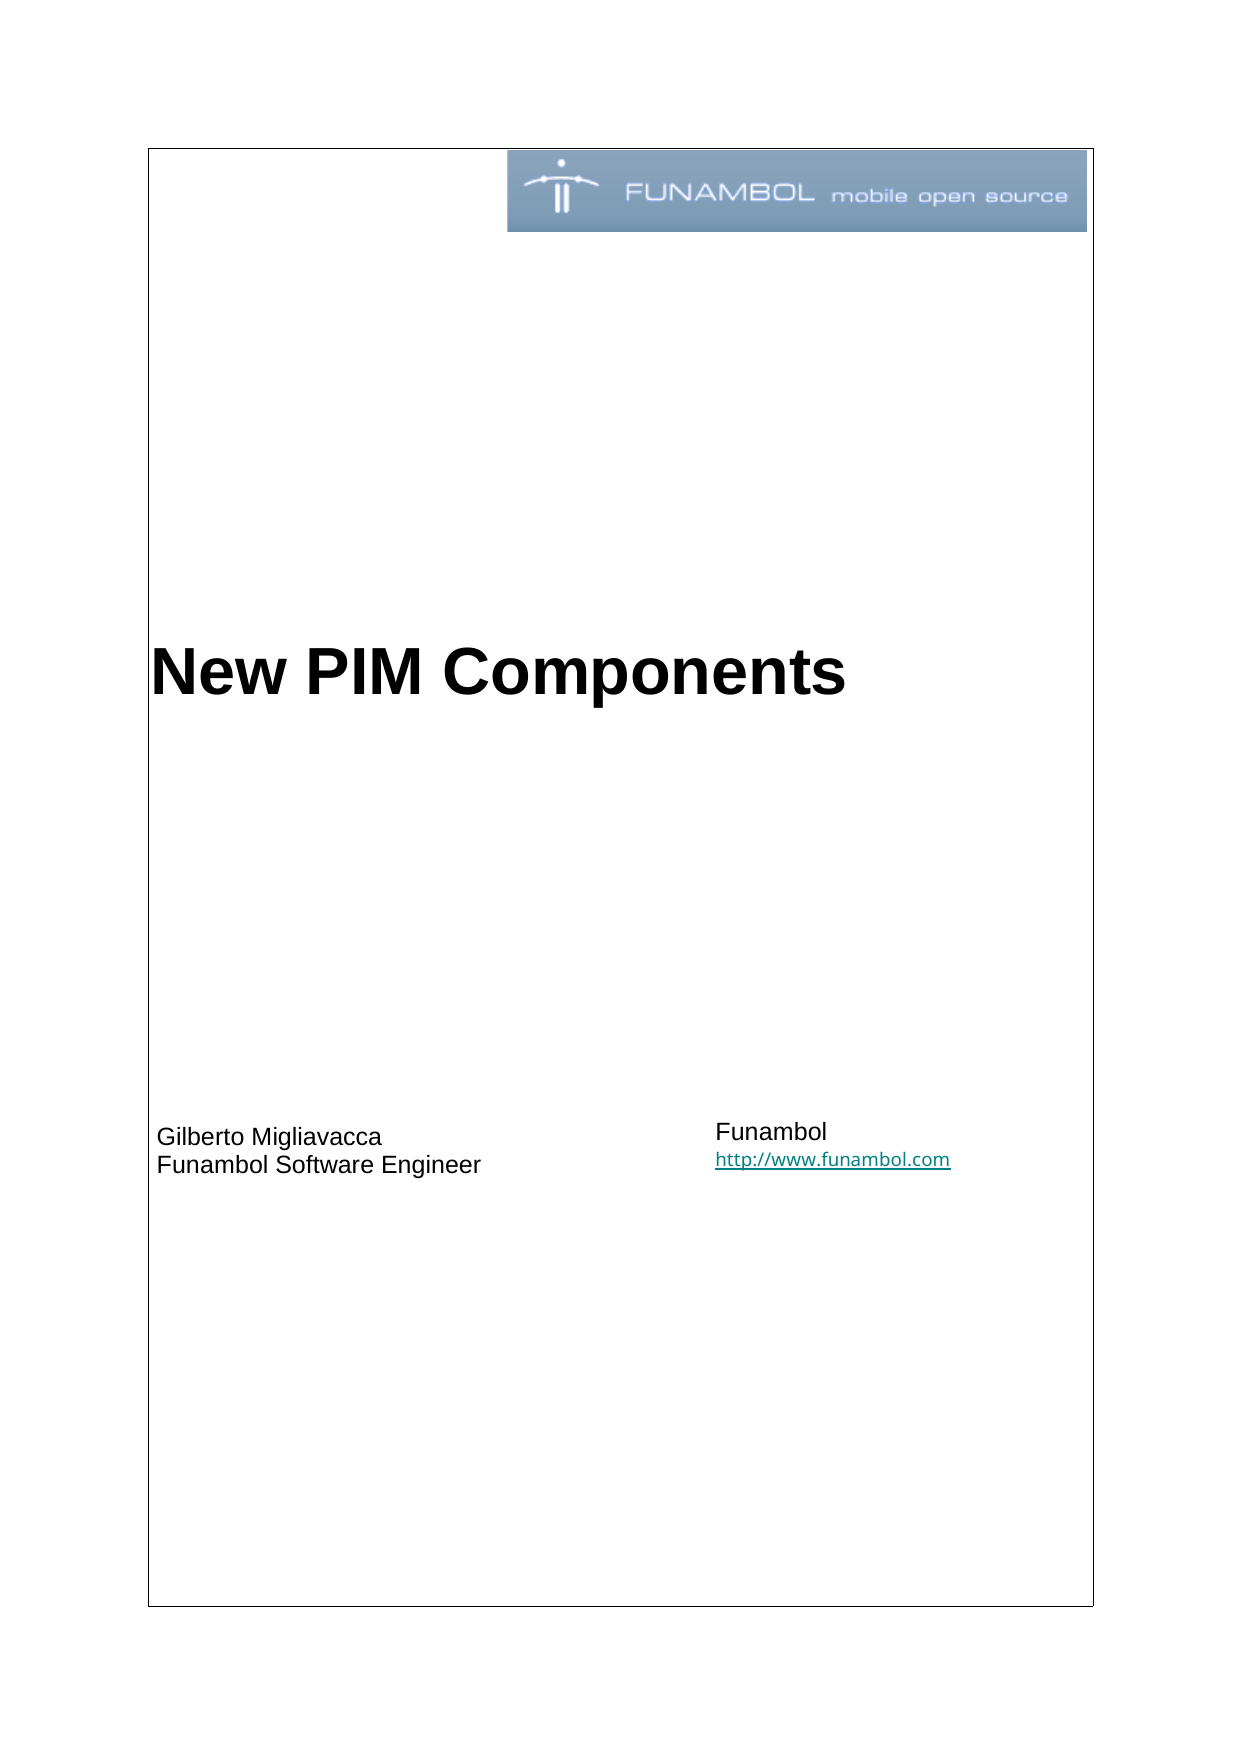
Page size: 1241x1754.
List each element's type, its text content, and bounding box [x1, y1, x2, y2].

picture [507, 150, 1087, 232]
table_header Gilberto Migliavacca Funambol Software Engineer [151, 1089, 709, 1208]
table_header Funambol http://www.funambol.com [710, 1089, 1089, 1208]
text New PIM Components [151, 634, 1089, 771]
